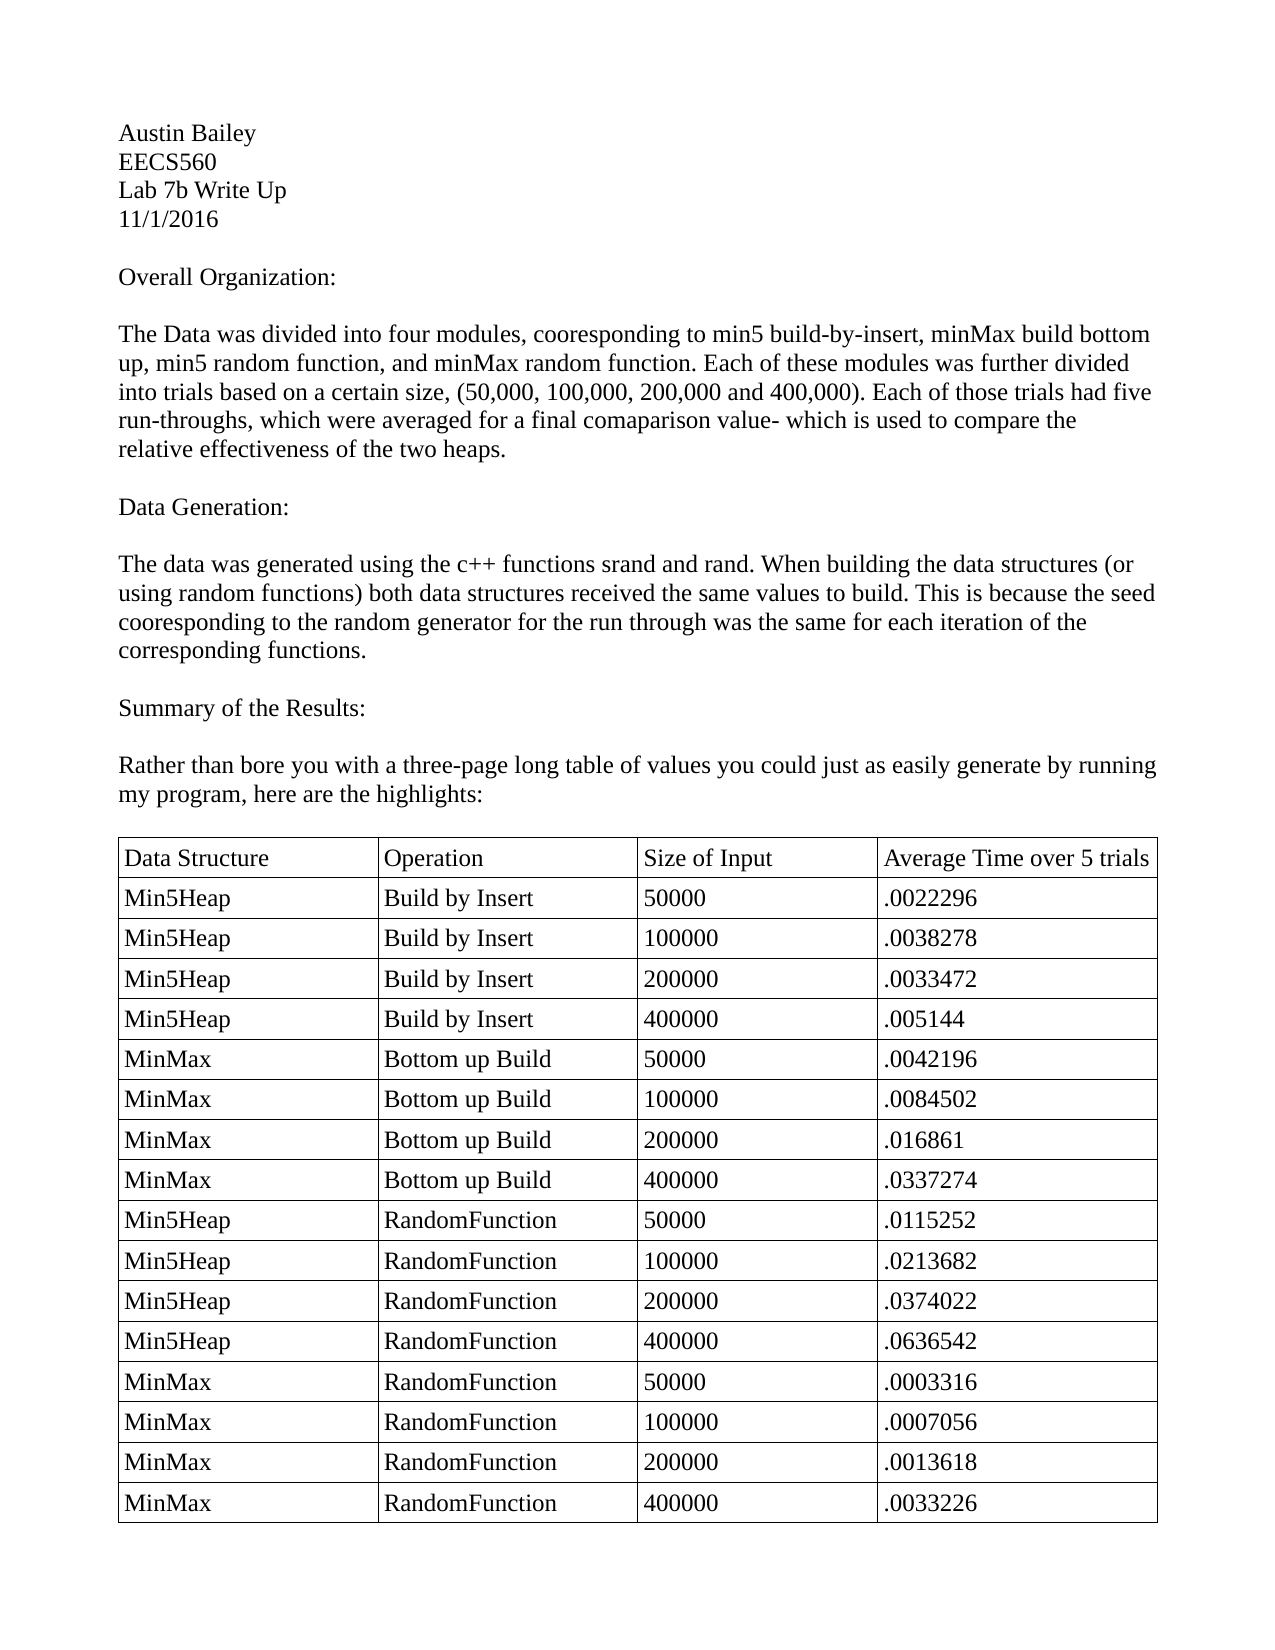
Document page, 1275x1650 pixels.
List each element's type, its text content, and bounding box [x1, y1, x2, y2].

table_header Operation [379, 838, 637, 877]
table_cell .0033226 [878, 1483, 1157, 1522]
table_cell .0115252 [878, 1201, 1157, 1240]
text Summary of the Results: [118, 693, 1157, 722]
table_cell 100000 [638, 1402, 877, 1442]
table_cell 100000 [638, 1241, 877, 1280]
table_cell 50000 [638, 878, 877, 917]
table_cell MinMax [119, 1040, 378, 1079]
table_header Average Time over 5 trials [878, 838, 1157, 877]
table_cell 400000 [638, 1160, 877, 1200]
table_cell 400000 [638, 1322, 877, 1361]
table_cell 200000 [638, 959, 877, 998]
text Austin Bailey [118, 118, 1157, 147]
table_cell Min5Heap [119, 878, 378, 917]
table_header Data Structure [119, 838, 378, 877]
table_cell MinMax [119, 1120, 378, 1159]
table_cell Min5Heap [119, 919, 378, 958]
table_cell Min5Heap [119, 999, 378, 1038]
table_cell .0022296 [878, 878, 1157, 917]
table_cell 100000 [638, 919, 877, 958]
table_cell RandomFunction [379, 1201, 637, 1240]
table_cell .0042196 [878, 1040, 1157, 1079]
table_cell 50000 [638, 1040, 877, 1079]
table_cell MinMax [119, 1080, 378, 1119]
table_cell Build by Insert [379, 999, 637, 1038]
table_cell 200000 [638, 1281, 877, 1321]
table_cell RandomFunction [379, 1281, 637, 1321]
text The Data was divided into four modules, cooresponding to min5 build-by-insert, minMax build bottom up, min5 random function, and minMax random function. Each of these modules was further divided into trials based on a certain size, (50,000, 100,000, 200,000 and 400,000). Each of those trials had five run-throughs, which were averaged for a final comaparison value- which is used to compare the relative effectiveness of the two heaps. [118, 319, 1157, 463]
text 11/1/2016 [118, 204, 1157, 233]
table_cell 400000 [638, 999, 877, 1038]
table_cell Min5Heap [119, 1322, 378, 1361]
table_cell MinMax [119, 1402, 378, 1442]
table_cell MinMax [119, 1443, 378, 1482]
table_cell .0213682 [878, 1241, 1157, 1280]
table_cell 200000 [638, 1443, 877, 1482]
table_cell Bottom up Build [379, 1120, 637, 1159]
table_cell Bottom up Build [379, 1040, 637, 1079]
table_cell 50000 [638, 1362, 877, 1401]
text Overall Organization: [118, 262, 1157, 291]
table_cell Bottom up Build [379, 1080, 637, 1119]
table_cell MinMax [119, 1362, 378, 1401]
table_header Size of Input [638, 838, 877, 877]
table_cell RandomFunction [379, 1483, 637, 1522]
table_cell 50000 [638, 1201, 877, 1240]
table_cell Build by Insert [379, 878, 637, 917]
table_cell .0374022 [878, 1281, 1157, 1321]
table_cell MinMax [119, 1160, 378, 1200]
table_cell .0636542 [878, 1322, 1157, 1361]
text The data was generated using the c++ functions srand and rand. When building the data structures (or using random functions) both data structures received the same values to build. This is because the seed cooresponding to the random generator for the run through was the same for each iteration of the corresponding functions. [118, 549, 1157, 664]
table_cell .0007056 [878, 1402, 1157, 1442]
table_cell Build by Insert [379, 959, 637, 998]
table_cell RandomFunction [379, 1322, 637, 1361]
table_cell RandomFunction [379, 1402, 637, 1442]
table_cell .0003316 [878, 1362, 1157, 1401]
text EECS560 [118, 147, 1157, 176]
table_cell Min5Heap [119, 1201, 378, 1240]
table_cell Bottom up Build [379, 1160, 637, 1200]
text Data Generation: [118, 492, 1157, 521]
table_cell .0084502 [878, 1080, 1157, 1119]
table_cell 200000 [638, 1120, 877, 1159]
table_cell 400000 [638, 1483, 877, 1522]
table_cell Build by Insert [379, 919, 637, 958]
table_cell .016861 [878, 1120, 1157, 1159]
table_cell .005144 [878, 999, 1157, 1038]
text Rather than bore you with a three-page long table of values you could just as easily generate by running my program, here are the highlights: [118, 751, 1157, 808]
table_cell .0337274 [878, 1160, 1157, 1200]
table_cell MinMax [119, 1483, 378, 1522]
table_cell Min5Heap [119, 1281, 378, 1321]
table_cell Min5Heap [119, 959, 378, 998]
table_cell .0038278 [878, 919, 1157, 958]
table_cell RandomFunction [379, 1241, 637, 1280]
table_cell RandomFunction [379, 1362, 637, 1401]
table_cell Min5Heap [119, 1241, 378, 1280]
text Lab 7b Write Up [118, 176, 1157, 204]
table_cell .0033472 [878, 959, 1157, 998]
table_cell .0013618 [878, 1443, 1157, 1482]
table_cell RandomFunction [379, 1443, 637, 1482]
table_cell 100000 [638, 1080, 877, 1119]
